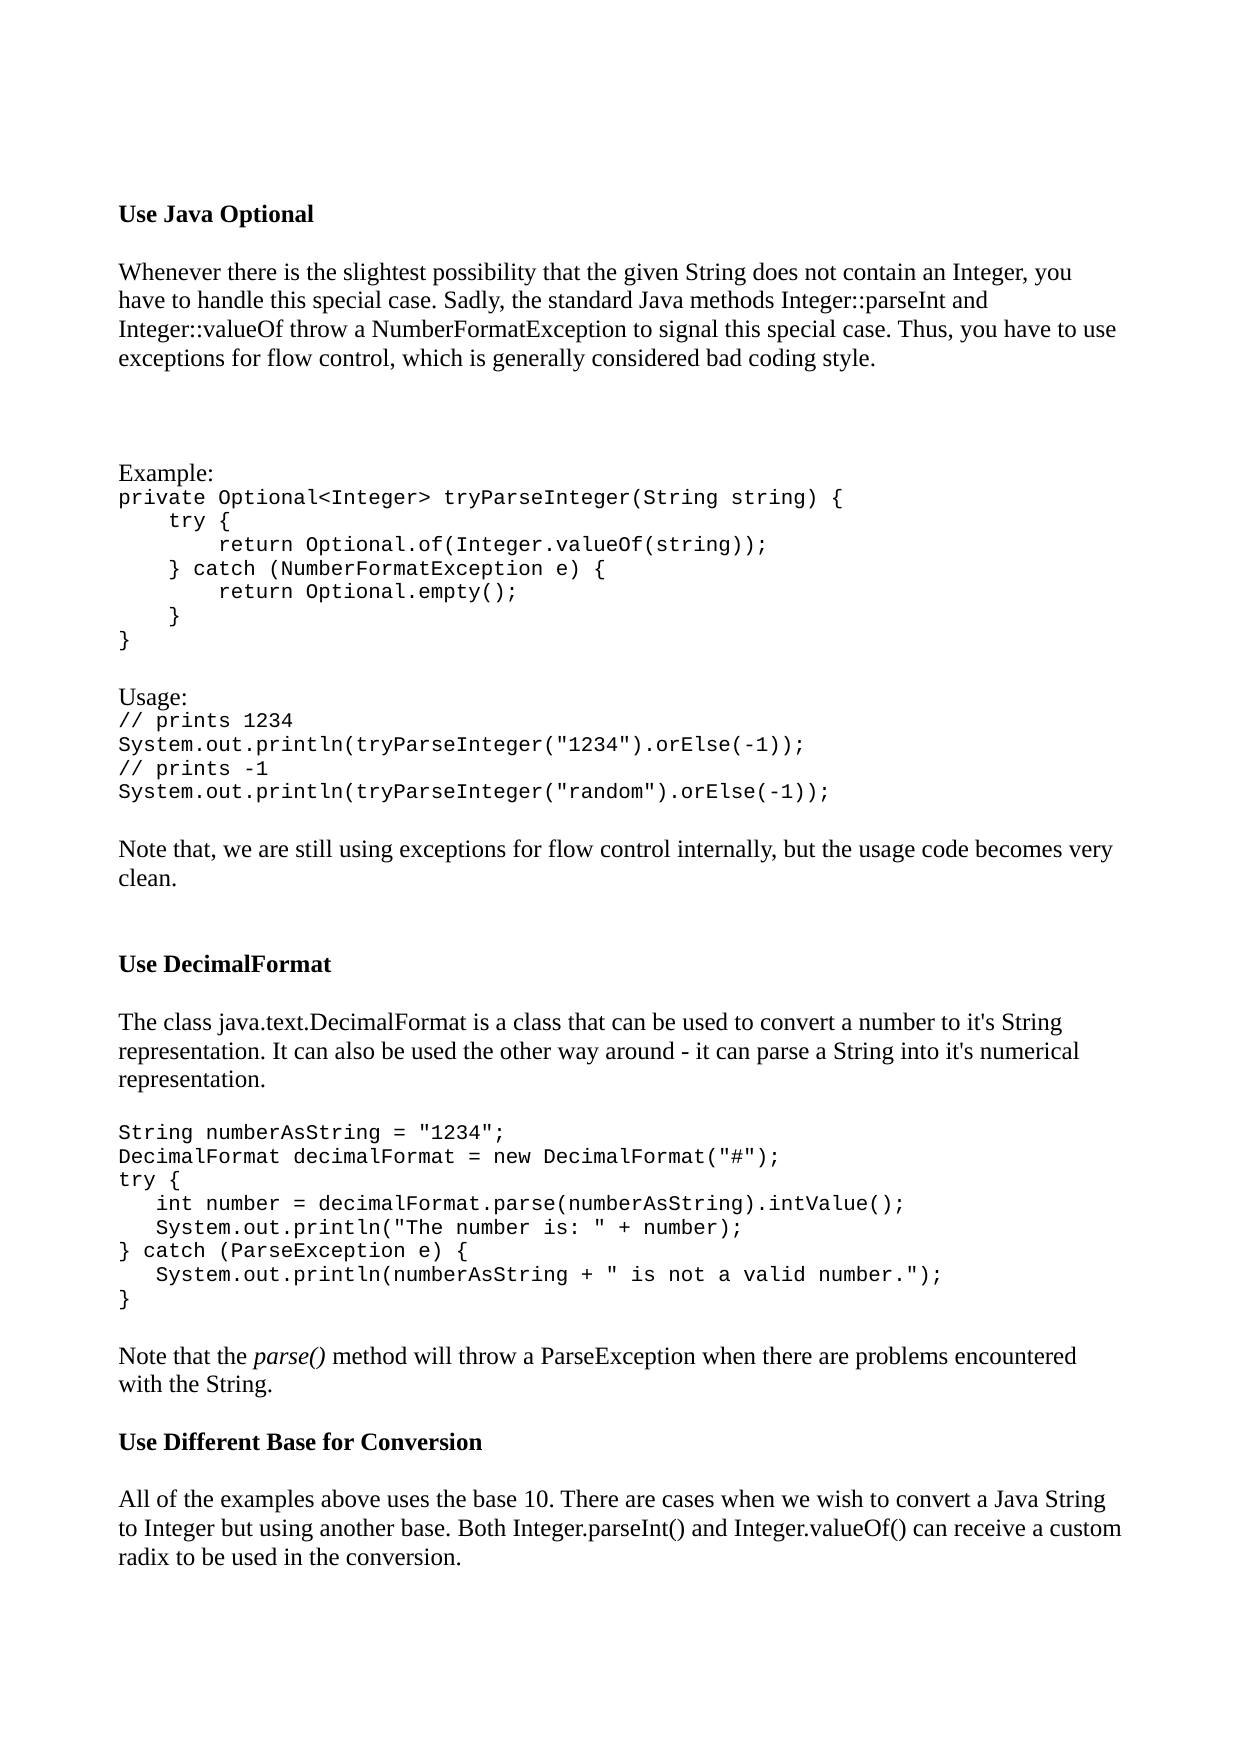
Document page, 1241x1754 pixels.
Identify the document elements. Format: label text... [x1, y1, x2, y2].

text Whenever there is the slightest possibility that the given String does not contain an Integer, you have to handle this special case. Sadly, the standard Java methods Integer::parseInt and Integer::valueOf throw a NumberFormatException to signal this special case. Thus, you have to use exceptions for flow control, which is generally considered bad coding style. [118, 257, 1122, 372]
text try { [118, 1169, 1122, 1193]
text return Optional.of(Integer.valueOf(string)); [118, 534, 1122, 558]
text Use Different Base for Conversion [118, 1427, 1122, 1456]
text Note that the parse() method will throw a ParseException when there are problems encountered with the String. [118, 1341, 1122, 1398]
text private Optional<Integer> tryParseInteger(String string) { [118, 487, 1122, 510]
text Use Java Optional [118, 199, 1122, 228]
text int number = decimalFormat.parse(numberAsString).intValue(); [118, 1193, 1122, 1217]
text String numberAsString = "1234"; [118, 1122, 1122, 1146]
text Use DecimalFormat [118, 949, 1122, 978]
text } catch (NumberFormatException e) { [118, 558, 1122, 581]
text All of the examples above uses the base 10. There are cases when we wish to convert a Java String to Integer but using another base. Both Integer.parseInt() and Integer.valueOf() can receive a custom radix to be used in the conversion. [118, 1484, 1122, 1571]
text } [118, 1288, 1122, 1311]
text } [118, 629, 1122, 652]
text The class java.text.DecimalFormat is a class that can be used to convert a number to it's String representation. It can also be used the other way around - it can parse a String into it's numerical representation. [118, 1007, 1122, 1093]
text // prints 1234 [118, 711, 1122, 734]
text return Optional.empty(); [118, 581, 1122, 605]
text DecimalFormat decimalFormat = new DecimalFormat("#"); [118, 1146, 1122, 1169]
text System.out.println(tryParseInteger("1234").orElse(-1)); [118, 734, 1122, 758]
text System.out.println(tryParseInteger("random").orElse(-1)); [118, 781, 1122, 805]
text } [118, 605, 1122, 629]
text Example: [118, 458, 1122, 487]
text Note that, we are still using exceptions for flow control internally, but the usage code becomes very clean. [118, 834, 1122, 892]
text Usage: [118, 682, 1122, 711]
text try { [118, 510, 1122, 534]
text // prints -1 [118, 758, 1122, 781]
text System.out.println(numberAsString + " is not a valid number."); [118, 1264, 1122, 1288]
text } catch (ParseException e) { [118, 1240, 1122, 1264]
text System.out.println("The number is: " + number); [118, 1217, 1122, 1240]
